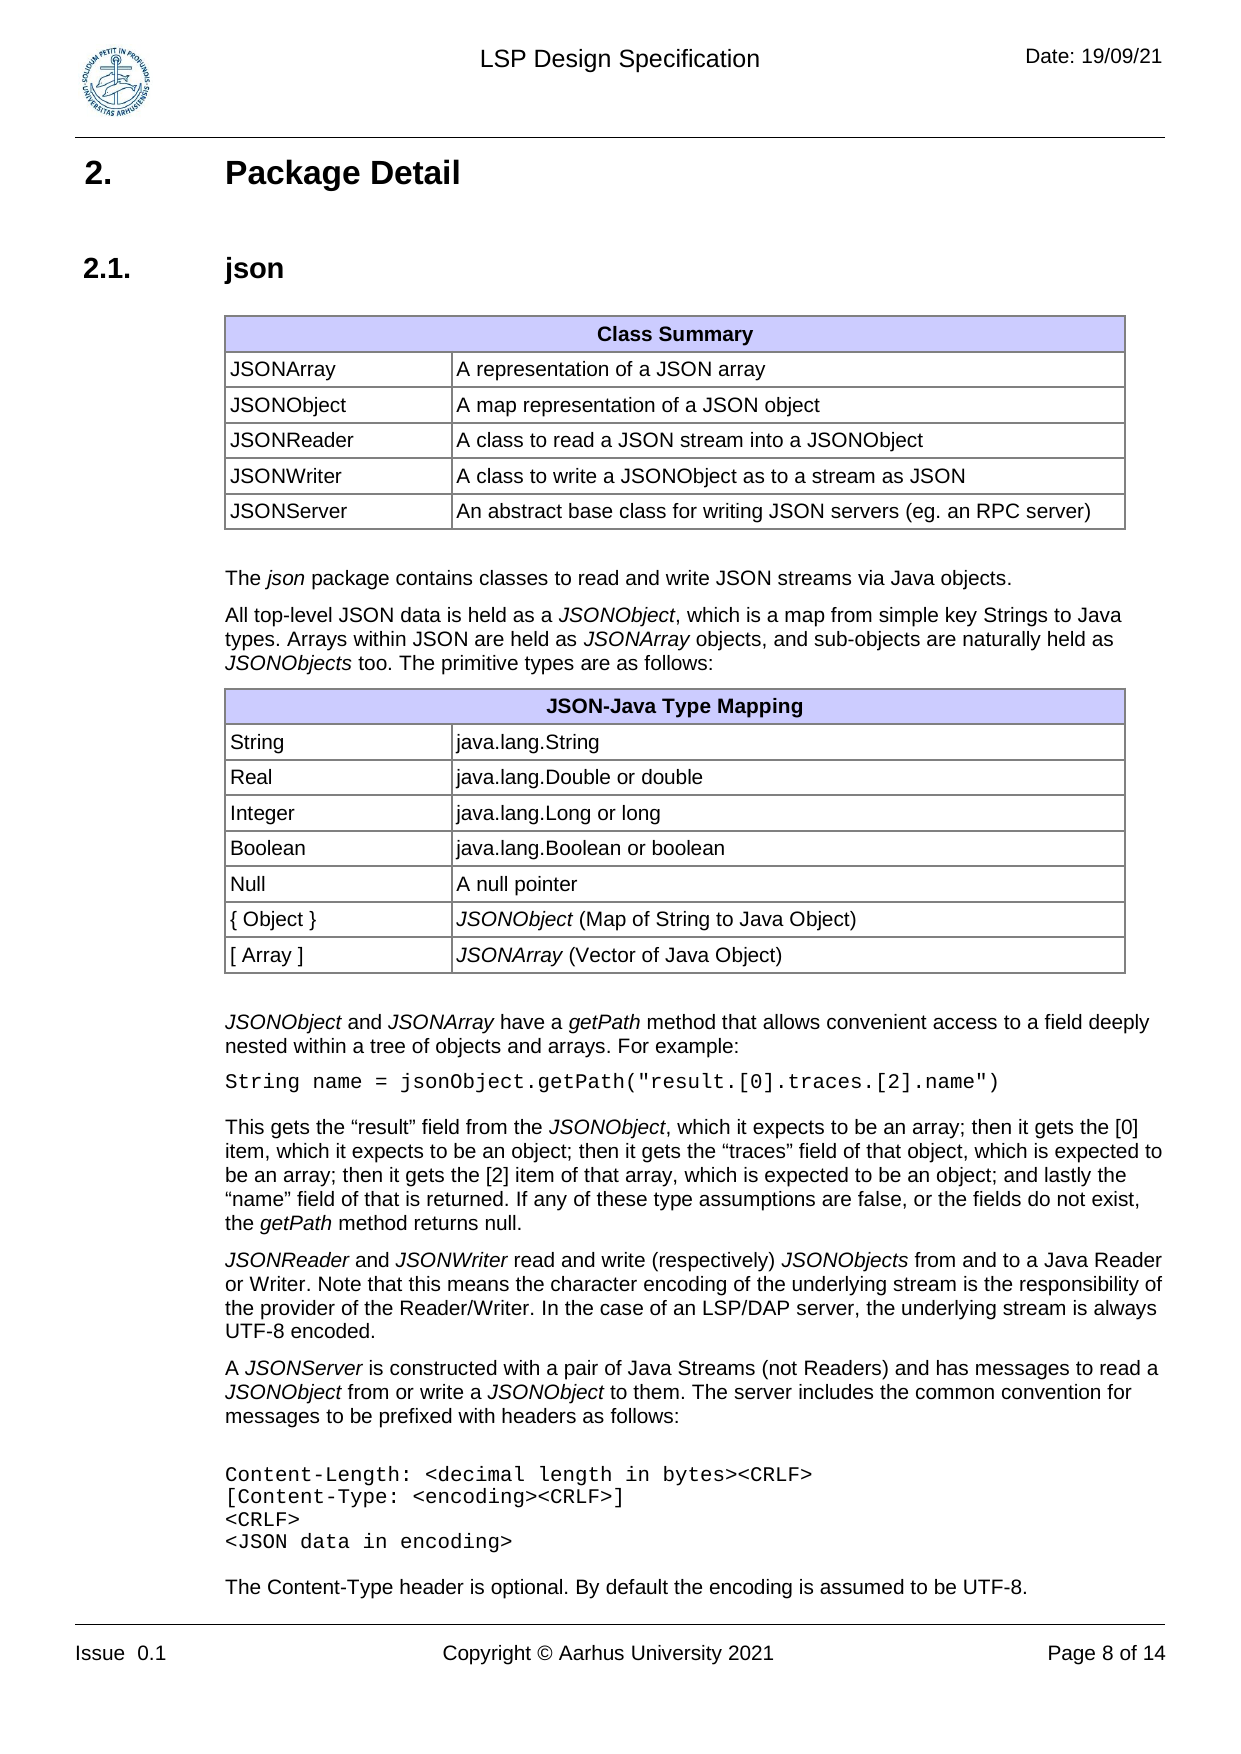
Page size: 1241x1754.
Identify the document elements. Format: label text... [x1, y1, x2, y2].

table_cell JSONWriter [226, 459, 451, 493]
table_cell JSONArray (Vector of Java Object) [453, 938, 1124, 972]
table_header JSON-Java Type Mapping [226, 690, 1124, 723]
table_cell Null [226, 867, 451, 901]
table_cell JSONObject (Map of String to Java Object) [453, 903, 1124, 936]
text JSONReader and JSONWriter read and write (respectively) JSONObjects from and to a Java Reader or Writer. Note that this means the character encoding of the underlying stream is the responsibility of the provider of the Reader/Writer. In the case of an LSP/DAP server, the underlying stream is always UTF-8 encoded. [225, 1248, 1165, 1344]
table_cell java.lang.Double or double [453, 761, 1124, 794]
table_cell [ Array ] [226, 938, 451, 972]
text The json package contains classes to read and write JSON streams via Java objects. [225, 567, 1165, 591]
text The Content-Type header is optional. By default the encoding is assumed to be UTF-8. [225, 1576, 1165, 1599]
text Content-Length: <decimal length in bytes><CRLF> [225, 1463, 1165, 1486]
table_cell java.lang.Boolean or boolean [453, 832, 1124, 865]
table_cell JSONArray [226, 353, 451, 386]
table_cell An abstract base class for writing JSON servers (eg. an RPC server) [453, 495, 1124, 528]
table_cell Real [226, 761, 451, 794]
table_cell java.lang.Long or long [453, 796, 1124, 829]
table_cell A null pointer [453, 867, 1124, 901]
text [Content-Type: <encoding><CRLF>] [225, 1486, 1165, 1508]
table_cell A representation of a JSON array [453, 353, 1124, 386]
picture [78, 44, 153, 120]
table_cell A class to write a JSONObject as to a stream as JSON [453, 459, 1124, 493]
table_cell JSONReader [226, 424, 451, 457]
text <JSON data in encoding> [225, 1531, 1165, 1553]
table_cell { Object } [226, 903, 451, 936]
subtitle json [75, 251, 1165, 285]
table_cell A map representation of a JSON object [453, 388, 1124, 422]
table_header Class Summary [226, 317, 1124, 351]
text All top-level JSON data is held as a JSONObject, which is a map from simple key Strings to Java types. Arrays within JSON are held as JSONArray objects, and sub-objects are naturally held as JSONObjects too. The primitive types are as follows: [225, 603, 1165, 675]
text This gets the “result” field from the JSONObject, which it expects to be an array; then it gets the [0] item, which it expects to be an object; then it gets the “traces” field of that object, which is expected to be an array; then it gets the [2] item of that array, which is expected to be an object; and lastly the “name” field of that is returned. If any of these type assumptions are false, or the fields do not exist, the getPath method returns null. [225, 1116, 1165, 1235]
table_cell java.lang.String [453, 725, 1124, 758]
table_cell String [226, 725, 451, 758]
text String name = jsonObject.getPath("result.[0].traces.[2].name") [225, 1071, 1165, 1093]
text A JSONServer is constructed with a pair of Java Streams (not Readers) and has messages to read a JSONObject from or write a JSONObject to them. The server includes the common convention for messages to be prefixed with headers as follows: [225, 1356, 1165, 1428]
table_cell Boolean [226, 832, 451, 865]
text <CRLF> [225, 1508, 1165, 1531]
subtitle Package Detail [75, 153, 1165, 191]
table_cell A class to read a JSON stream into a JSONObject [453, 424, 1124, 457]
text JSONObject and JSONArray have a getPath method that allows convenient access to a field deeply nested within a tree of objects and arrays. For example: [225, 1010, 1165, 1058]
table_cell JSONServer [226, 495, 451, 528]
table_cell Integer [226, 796, 451, 829]
table_cell JSONObject [226, 388, 451, 422]
